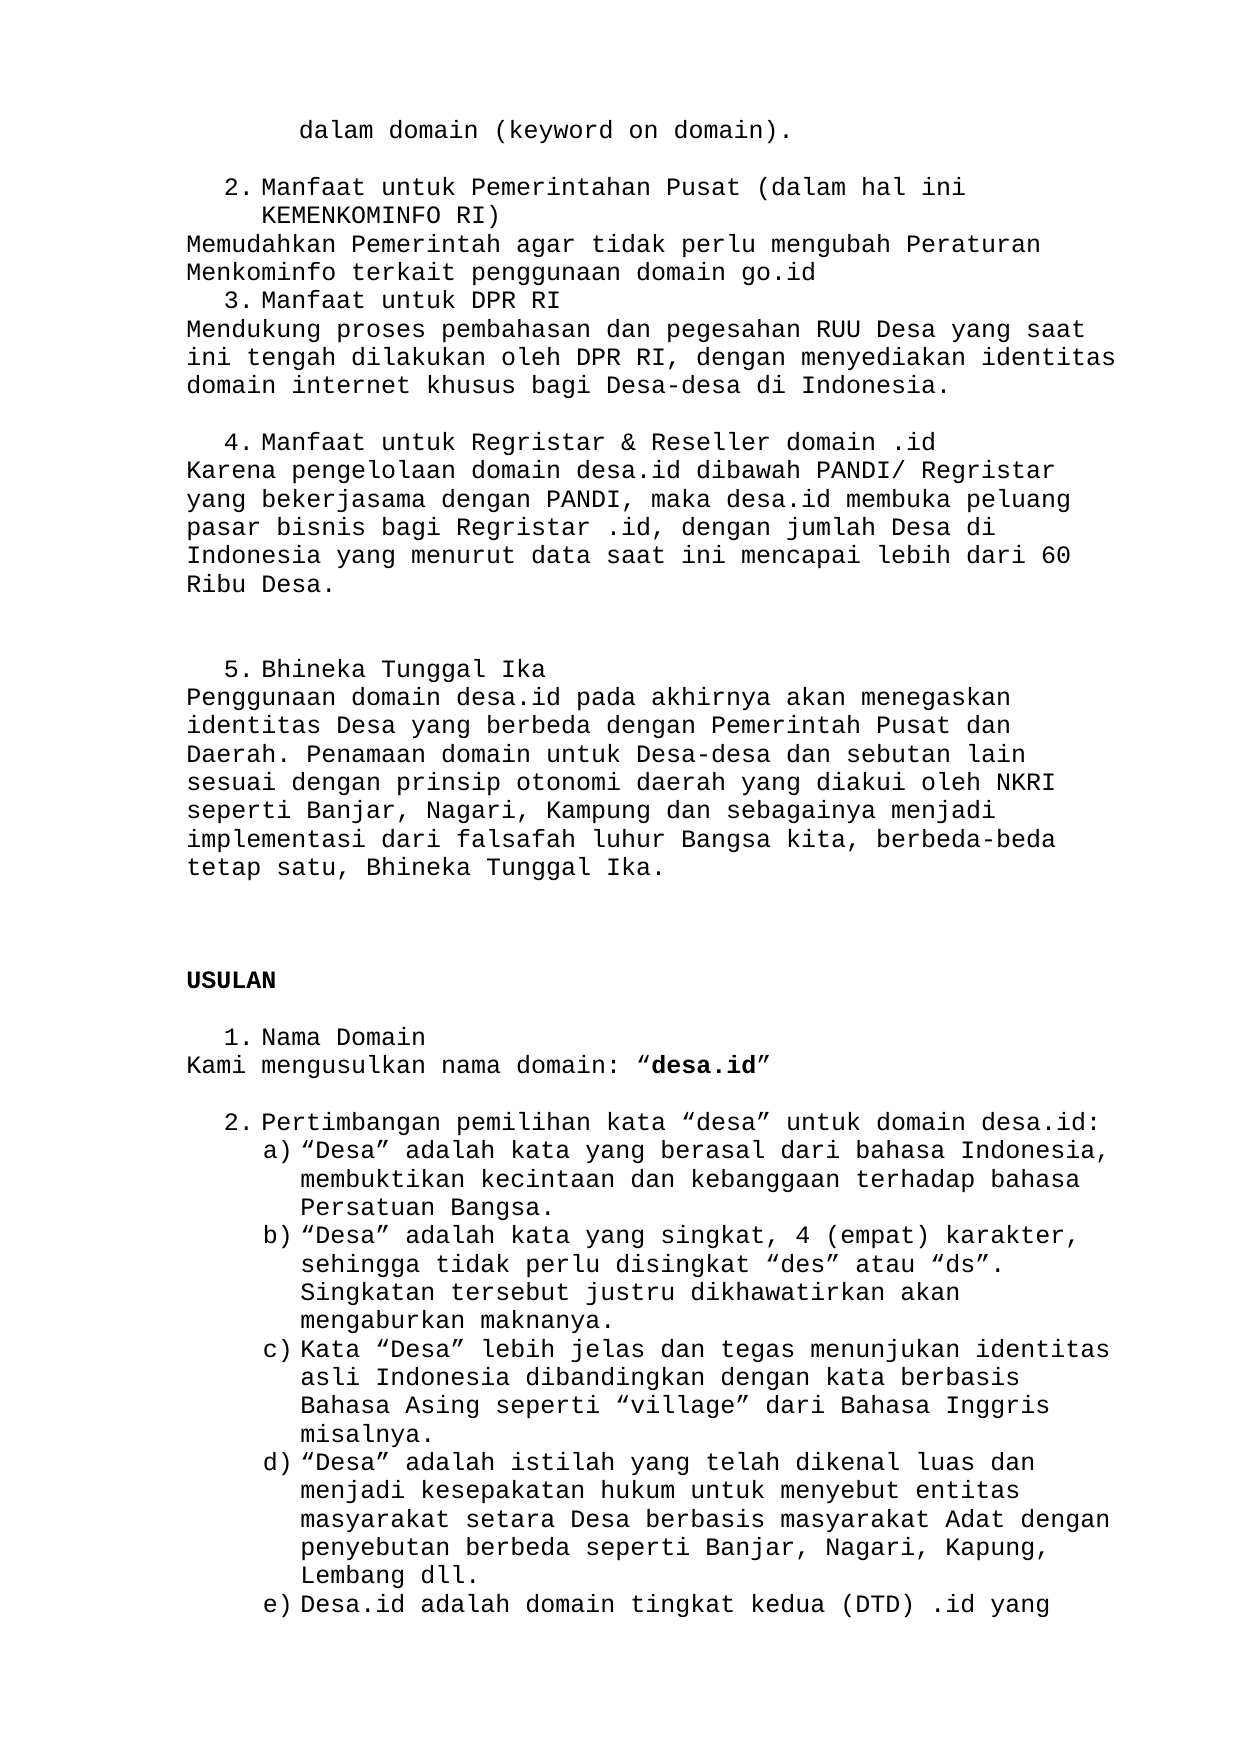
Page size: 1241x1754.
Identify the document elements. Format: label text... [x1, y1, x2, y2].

text Kami mengusulkan nama domain: “desa.id” [186, 1053, 1123, 1081]
list “Desa” adalah istilah yang telah dikenal luas dan menjadi kesepakatan hukum untuk menyebut entitas masyarakat setara Desa berbasis masyarakat Adat dengan penyebutan berbeda seperti Banjar, Nagari, Kapung, Lembang dll. [263, 1450, 1123, 1591]
list Manfaat untuk DPR RI [223, 288, 1123, 316]
text USULAN [186, 968, 1123, 996]
list Manfaat untuk Pemerintahan Pusat (dalam hal ini KEMENKOMINFO RI) [223, 175, 1123, 231]
text Penggunaan domain desa.id pada akhirnya akan menegaskan identitas Desa yang berbeda dengan Pemerintah Pusat dan Daerah. Penamaan domain untuk Desa-desa dan sebutan lain sesuai dengan prinsip otonomi daerah yang diakui oleh NKRI seperti Banjar, Nagari, Kampung dan sebagainya menjadi implementasi dari falsafah luhur Bangsa kita, berbeda-beda tetap satu, Bhineka Tunggal Ika. [186, 685, 1123, 883]
text Mendukung proses pembahasan dan pegesahan RUU Desa yang saat ini tengah dilakukan oleh DPR RI, dengan menyediakan identitas domain internet khusus bagi Desa-desa di Indonesia. [186, 316, 1123, 401]
list Nama Domain [223, 1025, 1123, 1053]
list Desa.id adalah domain tingkat kedua (DTD) .id yang [263, 1591, 1123, 1620]
list Pertimbangan pemilihan kata “desa” untuk domain desa.id: [223, 1110, 1123, 1138]
list dalam domain (keyword on domain). [261, 118, 1123, 146]
list Kata “Desa” lebih jelas dan tegas menunjukan identitas asli Indonesia dibandingkan dengan kata berbasis Bahasa Asing seperti “village” dari Bahasa Inggris misalnya. [263, 1336, 1123, 1450]
text Memudahkan Pemerintah agar tidak perlu mengubah Peraturan Menkominfo terkait penggunaan domain go.id [186, 231, 1123, 288]
list “Desa” adalah kata yang singkat, 4 (empat) karakter, sehingga tidak perlu disingkat “des” atau “ds”. Singkatan tersebut justru dikhawatirkan akan mengaburkan maknanya. [263, 1223, 1123, 1336]
list Manfaat untuk Regristar & Reseller domain .id [223, 430, 1123, 458]
list “Desa” adalah kata yang berasal dari bahasa Indonesia, membuktikan kecintaan dan kebanggaan terhadap bahasa Persatuan Bangsa. [263, 1138, 1123, 1223]
list Bhineka Tunggal Ika [223, 656, 1123, 685]
text Karena pengelolaan domain desa.id dibawah PANDI/ Regristar yang bekerjasama dengan PANDI, maka desa.id membuka peluang pasar bisnis bagi Regristar .id, dengan jumlah Desa di Indonesia yang menurut data saat ini mencapai lebih dari 60 Ribu Desa. [186, 458, 1123, 600]
